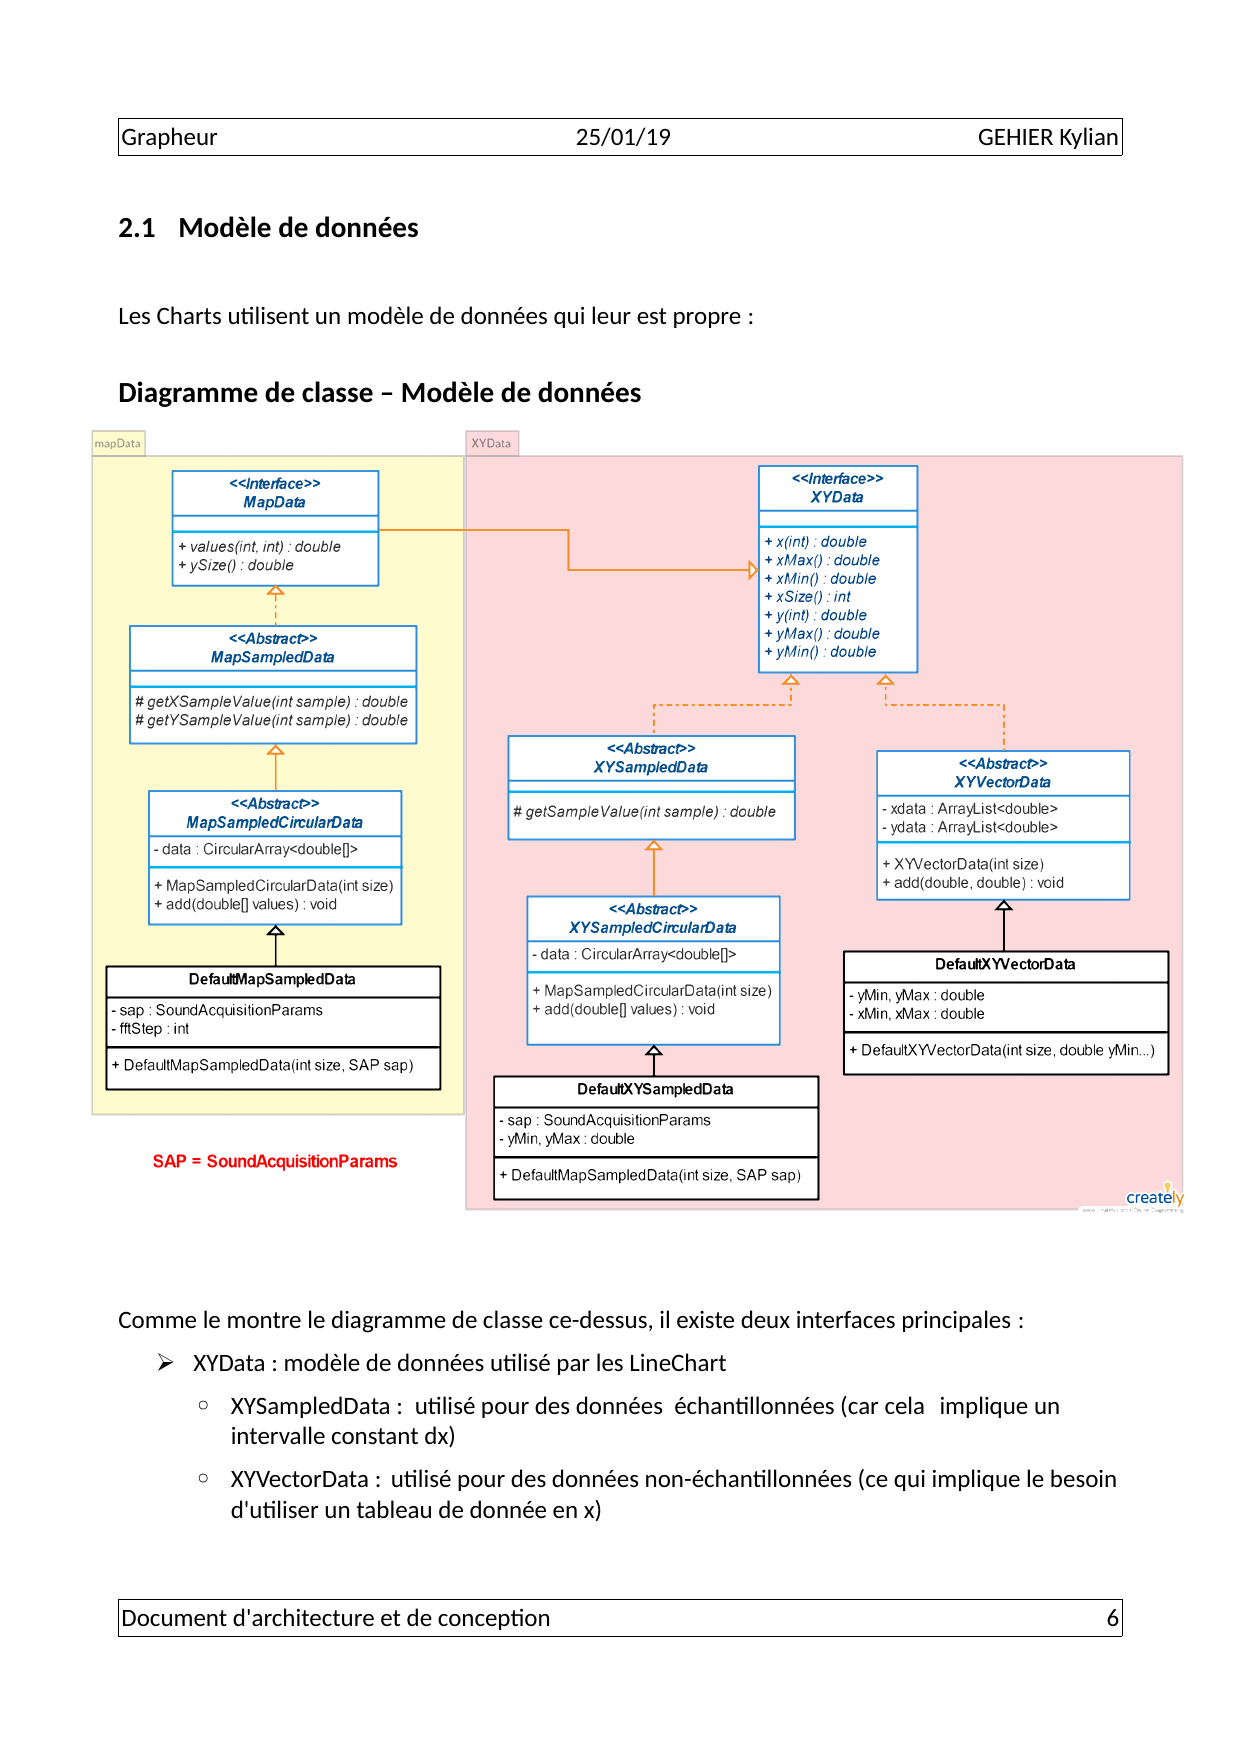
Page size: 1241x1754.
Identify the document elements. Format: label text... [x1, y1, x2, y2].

text Diagramme de classe – Modèle de données [118, 374, 1122, 409]
subtitle 2.1 Modèle de données [118, 209, 1122, 245]
list XYVectorData : utilisé pour des données non-échantillonnées (ce qui implique le besoin d'utiliser un tableau de donnée en x) [193, 1463, 1122, 1524]
picture [84, 422, 1190, 1218]
list XYData : modèle de données utilisé par les LineChart [156, 1347, 1122, 1377]
list XYSampledData : utilisé pour des données échantillonnées (car cela implique un intervalle constant dx) [193, 1390, 1122, 1451]
text Les Charts utilisent un modèle de données qui leur est propre : [118, 300, 1122, 361]
text Comme le montre le diagramme de classe ce-dessus, il existe deux interfaces principales : [118, 1304, 1122, 1334]
